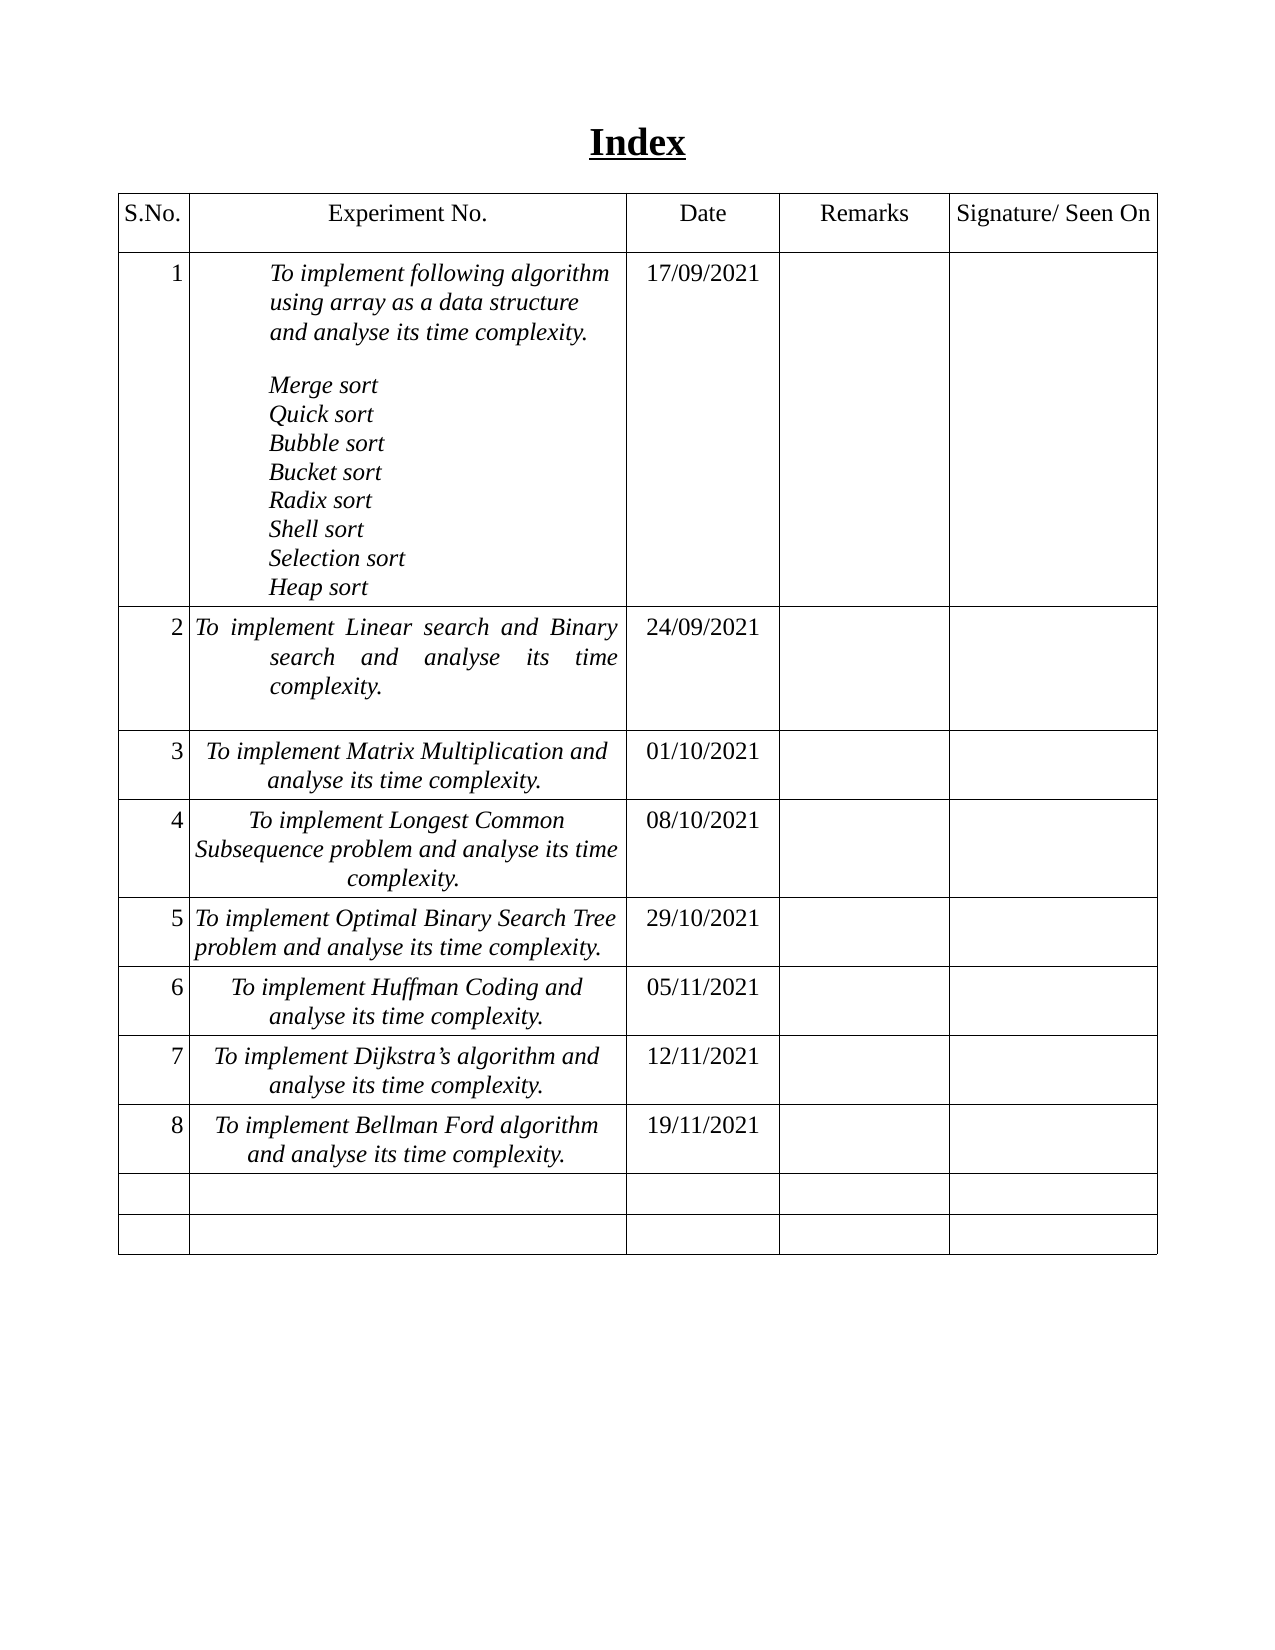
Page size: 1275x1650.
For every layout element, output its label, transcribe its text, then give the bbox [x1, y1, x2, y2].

table_header S.No. [119, 194, 189, 252]
table_cell [780, 800, 949, 897]
table_cell [119, 1174, 189, 1214]
table_header Experiment No. [190, 194, 626, 252]
table_cell To implement Longest Common Subsequence problem and analyse its time complexity. [190, 800, 626, 897]
table_cell 4 [119, 800, 189, 897]
table_cell 12/11/2021 [627, 1036, 779, 1104]
table_cell 05/11/2021 [627, 967, 779, 1035]
table_cell [119, 1215, 189, 1254]
table_cell [950, 967, 1157, 1035]
table_cell [950, 253, 1157, 606]
text Index [118, 118, 1157, 164]
table_cell [780, 253, 949, 606]
table_header Remarks [780, 194, 949, 252]
table_cell To implement Matrix Multiplication and analyse its time complexity. [190, 731, 626, 799]
table_cell To implement Linear search and Binary search and analyse its time complexity. [190, 607, 626, 730]
table_header Signature/ Seen On [950, 194, 1157, 252]
table_cell 24/09/2021 [627, 607, 779, 730]
table_cell To implement Optimal Binary Search Tree problem and analyse its time complexity. [190, 898, 626, 966]
table_cell 6 [119, 967, 189, 1035]
table_cell [780, 898, 949, 966]
table_header Date [627, 194, 779, 252]
table_cell [780, 731, 949, 799]
table_cell [950, 898, 1157, 966]
table_cell 1 [119, 253, 189, 606]
table_cell [780, 1215, 949, 1254]
table_cell To implement Huffman Coding and analyse its time complexity. [190, 967, 626, 1035]
table_cell [780, 1105, 949, 1173]
table_cell [190, 1174, 626, 1214]
table_cell 08/10/2021 [627, 800, 779, 897]
table_cell To implement Dijkstra’s algorithm and analyse its time complexity. [190, 1036, 626, 1104]
table_cell 8 [119, 1105, 189, 1173]
table_cell To implement Bellman Ford algorithm and analyse its time complexity. [190, 1105, 626, 1173]
table_cell 7 [119, 1036, 189, 1104]
table_cell 19/11/2021 [627, 1105, 779, 1173]
table_cell To implement following algorithm using array as a data structure and analyse its time complexity. Merge sort Quick sort Bubble sort Bucket sort Radix sort Shell sort Selection sort Heap sort [190, 253, 626, 606]
table_cell [780, 1036, 949, 1104]
table_cell [950, 607, 1157, 730]
table_cell 17/09/2021 [627, 253, 779, 606]
table_cell [780, 1174, 949, 1214]
table_cell [950, 1036, 1157, 1104]
table_cell [627, 1215, 779, 1254]
table_cell 29/10/2021 [627, 898, 779, 966]
table_cell [627, 1174, 779, 1214]
table_cell 2 [119, 607, 189, 730]
table_cell [780, 607, 949, 730]
table_cell [950, 800, 1157, 897]
table_cell [950, 1215, 1157, 1254]
table_cell 01/10/2021 [627, 731, 779, 799]
table_cell 5 [119, 898, 189, 966]
table_cell [190, 1215, 626, 1254]
table_cell 3 [119, 731, 189, 799]
table_cell [950, 1174, 1157, 1214]
table_cell [780, 967, 949, 1035]
table_cell [950, 731, 1157, 799]
table_cell [950, 1105, 1157, 1173]
